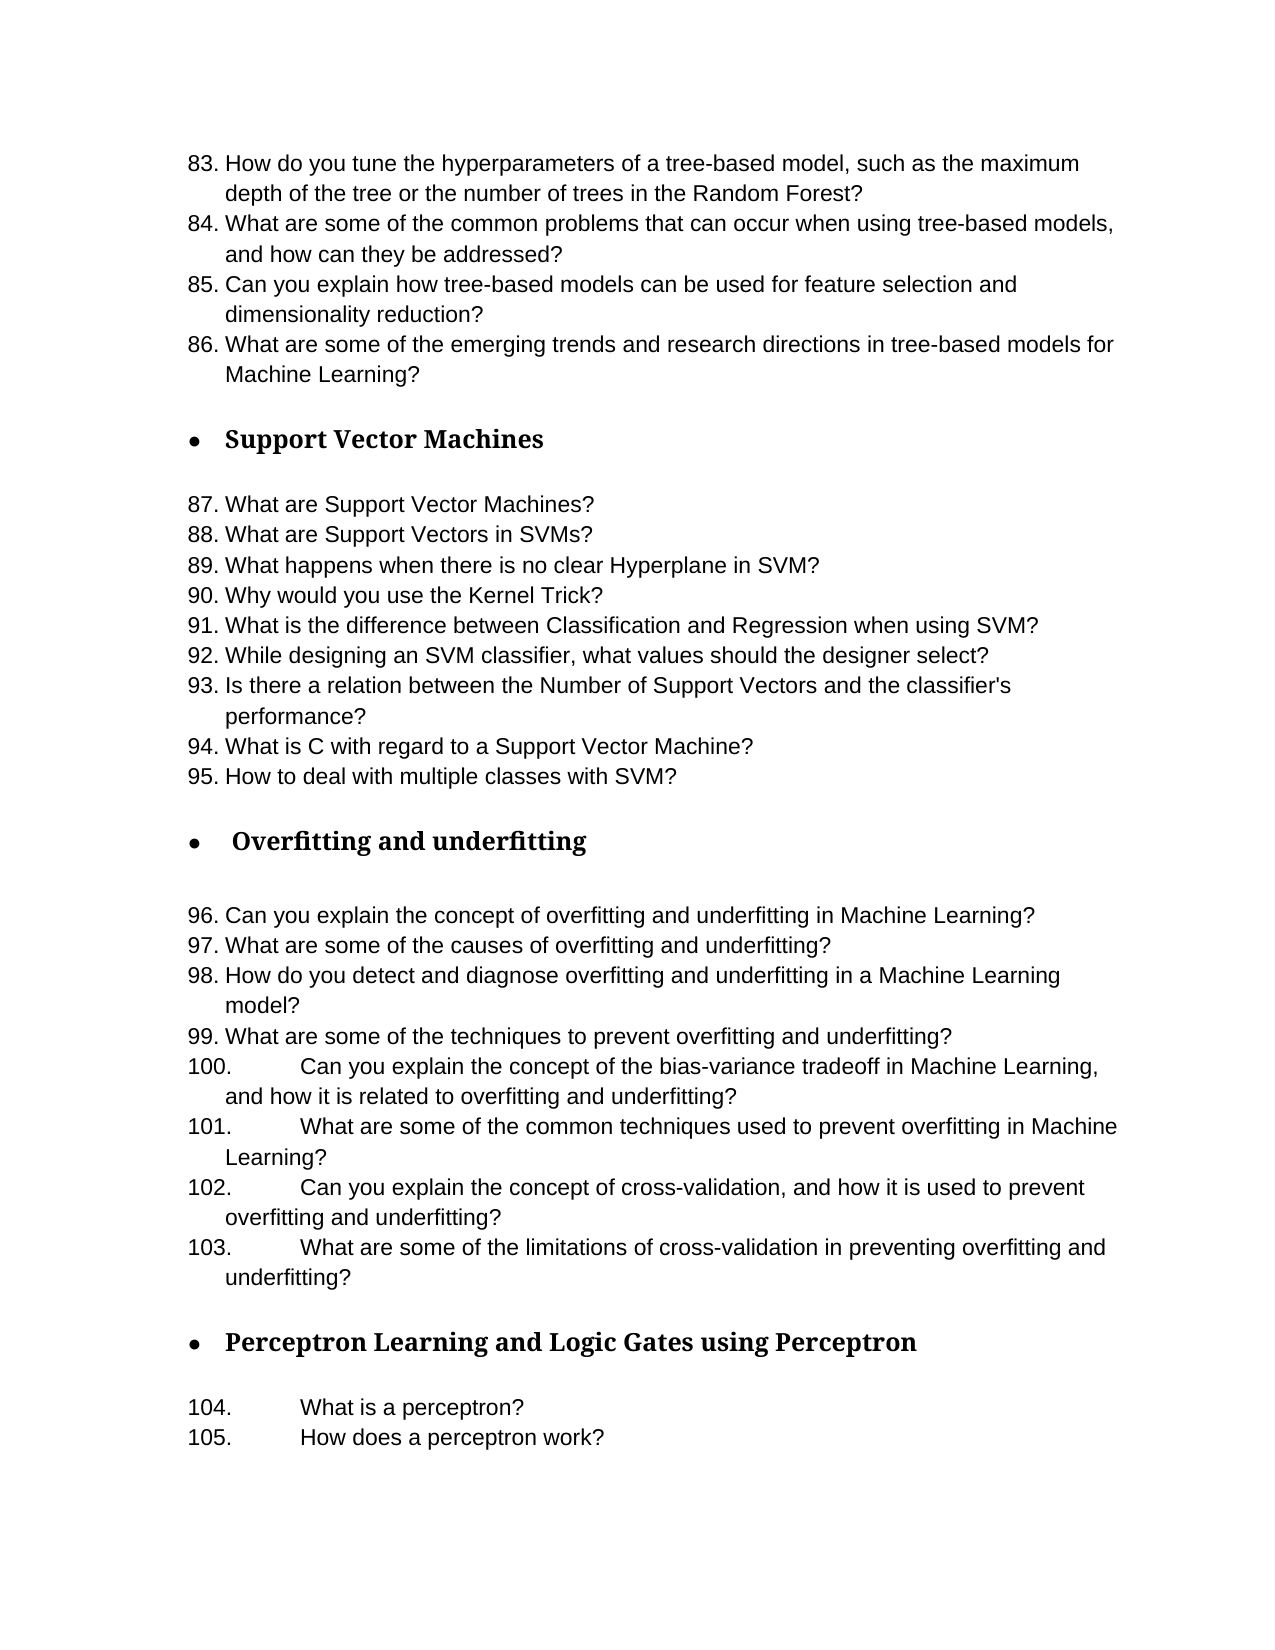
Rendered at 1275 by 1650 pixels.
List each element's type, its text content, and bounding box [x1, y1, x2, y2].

list What are Support Vector Machines? [187, 491, 1125, 518]
list What are some of the limitations of cross-validation in preventing overfitting and underfitting? [187, 1234, 1125, 1291]
list How does a perceptron work? [187, 1424, 1125, 1451]
list What are Support Vectors in SVMs? [187, 521, 1125, 548]
list Overfitting and underfitting [187, 823, 1125, 858]
list How to deal with multiple classes with SVM? [187, 763, 1125, 789]
list Can you explain the concept of overfitting and underfitting in Machine Learning? [187, 902, 1125, 928]
list Support Vector Machines [187, 422, 1125, 456]
list How do you tune the hyperparameters of a tree-based model, such as the maximum depth of the tree or the number of trees in the Random Forest? [187, 150, 1125, 207]
list While designing an SVM classifier, what values should the designer select? [187, 642, 1125, 669]
list What happens when there is no clear Hyperplane in SVM? [187, 552, 1125, 578]
list What are some of the techniques to prevent overfitting and underfitting? [187, 1023, 1125, 1049]
list What are some of the common problems that can occur when using tree-based models, and how can they be addressed? [187, 210, 1125, 267]
list Perceptron Learning and Logic Gates using Perceptron [187, 1325, 1125, 1359]
list What is a perceptron? [187, 1394, 1125, 1421]
list Why would you use the Kernel Trick? [187, 582, 1125, 608]
list What are some of the causes of overfitting and underfitting? [187, 932, 1125, 958]
list Can you explain how tree-based models can be used for feature selection and dimensionality reduction? [187, 271, 1125, 327]
list What are some of the common techniques used to prevent overfitting in Machine Learning? [187, 1113, 1125, 1170]
list How do you detect and diagnose overfitting and underfitting in a Machine Learning model? [187, 962, 1125, 1019]
list Is there a relation between the Number of Support Vectors and the classifier's performance? [187, 672, 1125, 729]
list Can you explain the concept of the bias-variance tradeoff in Machine Learning, and how it is related to overfitting and underfitting? [187, 1053, 1125, 1109]
list What is C with regard to a Support Vector Machine? [187, 733, 1125, 759]
list What is the difference between Classification and Regression when using SVM? [187, 612, 1125, 638]
list What are some of the emerging trends and research directions in tree-based models for Machine Learning? [187, 331, 1125, 388]
list Can you explain the concept of cross-validation, and how it is used to prevent overfitting and underfitting? [187, 1174, 1125, 1230]
